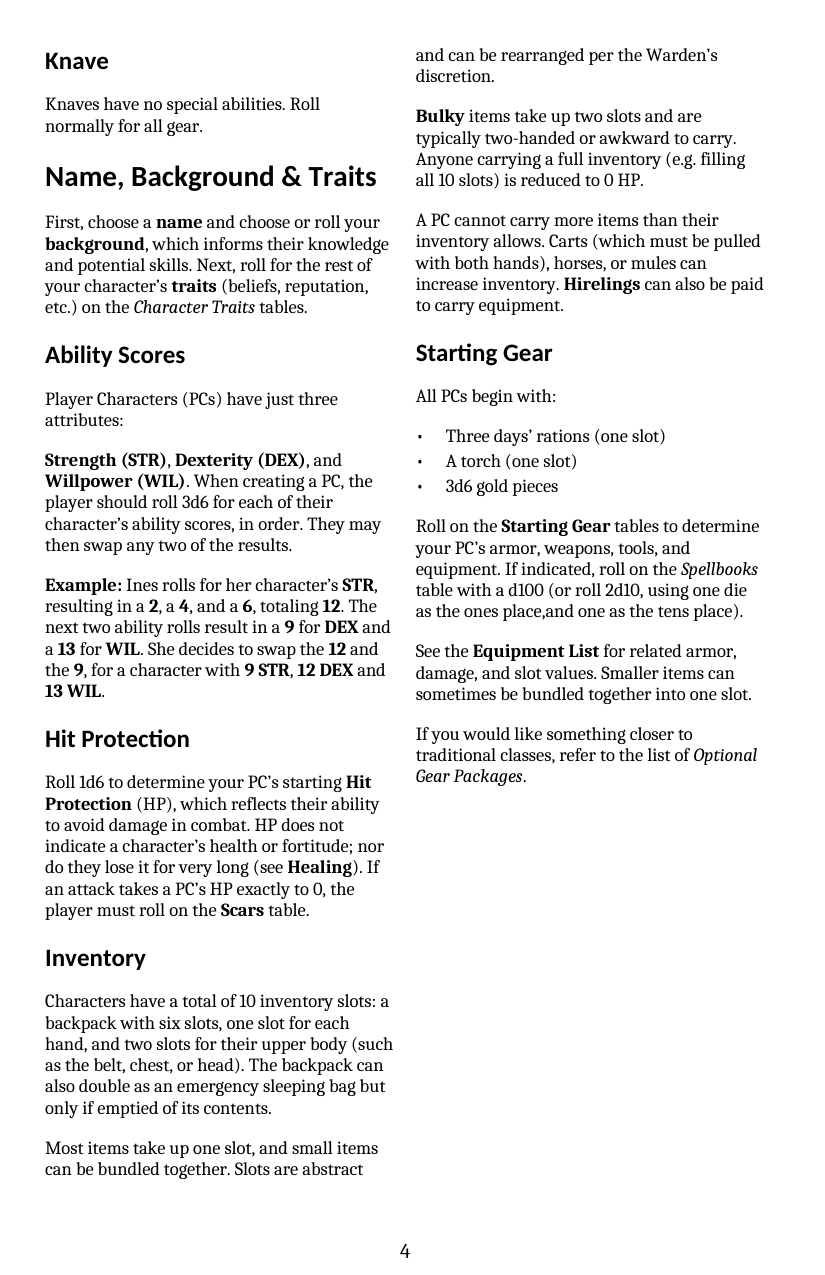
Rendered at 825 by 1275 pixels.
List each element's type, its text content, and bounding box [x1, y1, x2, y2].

text Knaves have no special abilities. Roll normally for all gear. [45, 94, 394, 137]
subtitle Inventory [45, 942, 394, 972]
text Example: Ines rolls for her character’s STR, resulting in a 2, a 4, and a 6, totaling 12. The next two ability rolls result in a 9 for DEX and a 13 for WIL. She decides to swap the 12 and the 9, for a character with 9 STR, 12 DEX and 13 WIL. [45, 575, 394, 702]
subtitle Ability Scores [45, 339, 394, 370]
text If you would like something closer to traditional classes, refer to the list of Optional Gear Packages. [416, 724, 765, 788]
list 3d6 gold pieces [416, 476, 765, 498]
text Characters have a total of 10 inventory slots: a backpack with six slots, one slot for each hand, and two slots for their upper body (such as the belt, chest, or head). The backpack can also double as an emergency sleeping bag but only if emptied of its contents. [45, 991, 394, 1119]
list A torch (one slot) [416, 451, 765, 473]
subtitle Starting Gear [416, 337, 765, 368]
text See the Equipment List for related armor, damage, and slot values. Smaller items can sometimes be bundled together into one slot. [416, 641, 765, 705]
text All PCs begin with: [416, 386, 765, 408]
text Roll 1d6 to determine your PC’s starting Hit Protection (HP), which reflects their ability to avoid damage in combat. HP does not indicate a character’s health or fortitude; nor do they lose it for very long (see Healing). If an attack takes a PC’s HP exactly to 0, the player must roll on the Scars table. [45, 772, 394, 921]
text Player Characters (PCs) have just three attributes: [45, 388, 394, 431]
subtitle Name, Background & Traits [45, 158, 394, 193]
text First, choose a name and choose or roll your background, which informs their knowledge and potential skills. Next, roll for the rest of your character’s traits (beliefs, reputation, etc.) on the Character Traits tables. [45, 212, 394, 318]
subtitle Knave [45, 45, 394, 76]
text Most items take up one slot, and small items can be bundled together. Slots are abstract [45, 1137, 394, 1180]
text and can be rearranged per the Warden’s discretion. [416, 45, 765, 87]
text Strength (STR), Dexterity (DEX), and Willpower (WIL). When creating a PC, the player should roll 3d6 for each of their character’s ability scores, in order. They may then swap any two of the results. [45, 450, 394, 556]
list Three days’ rations (one slot) [416, 426, 765, 448]
text Bulky items take up two slots and are typically two-handed or awkward to carry. Anyone carrying a full inventory (e.g. filling all 10 slots) is reduced to 0 HP. [416, 106, 765, 191]
subtitle Hit Protection [45, 723, 394, 754]
text A PC cannot carry more items than their inventory allows. Carts (which must be pulled with both hands), horses, or mules can increase inventory. Hirelings can also be paid to carry equipment. [416, 210, 765, 316]
text Roll on the Starting Gear tables to determine your PC’s armor, weapons, tools, and equipment. If indicated, roll on the Spellbooks table with a d100 (or roll 2d10, using one die as the ones place,and one as the tens place). [416, 516, 765, 623]
